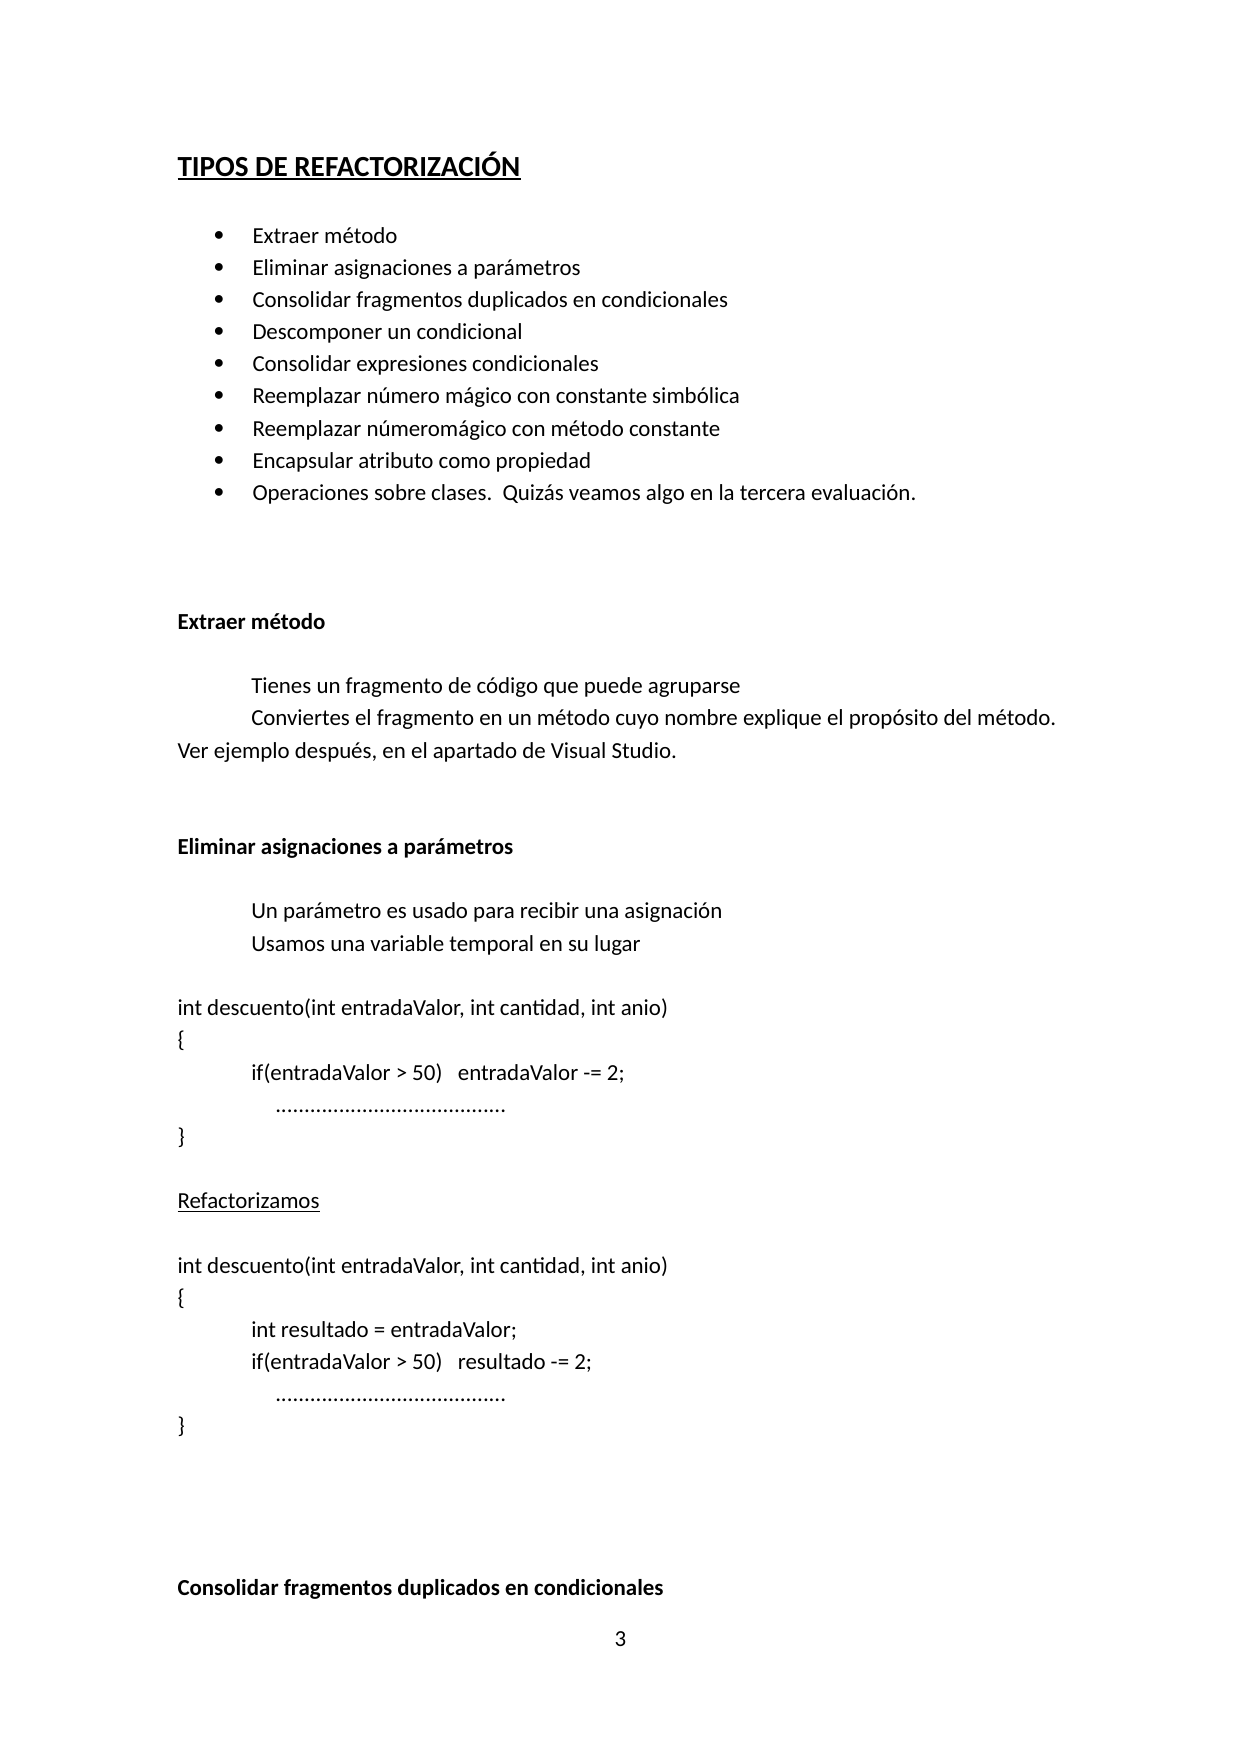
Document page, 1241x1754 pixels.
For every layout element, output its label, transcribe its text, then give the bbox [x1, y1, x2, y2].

text Usamos una variable temporal en su lugar [177, 929, 1063, 957]
text TIPOS DE REFACTORIZACIÓN [177, 148, 1063, 183]
text Refactorizamos [177, 1186, 1063, 1214]
list Reemplazar númeromágico con método constante [215, 414, 1063, 442]
text int descuento(int entradaValor, int cantidad, int anio) [177, 1251, 1063, 1279]
text Extraer método [177, 607, 1063, 635]
text Un parámetro es usado para recibir una asignación [177, 897, 1063, 925]
text if(entradaValor > 50) entradaValor -= 2; [177, 1058, 1063, 1086]
list Extraer método [215, 221, 1063, 249]
text Tienes un fragmento de código que puede agruparse [177, 671, 1063, 699]
list Consolidar fragmentos duplicados en condicionales [215, 285, 1063, 313]
list Operaciones sobre clases. Quizás veamos algo en la tercera evaluación. [215, 478, 1063, 506]
text int descuento(int entradaValor, int cantidad, int anio) [177, 993, 1063, 1021]
text Eliminar asignaciones a parámetros [177, 832, 1063, 860]
text Conviertes el fragmento en un método cuyo nombre explique el propósito del método. [177, 703, 1063, 732]
text { [177, 1025, 1063, 1053]
text } [177, 1122, 1063, 1150]
text { [177, 1283, 1063, 1311]
text if(entradaValor > 50) resultado -= 2; [177, 1347, 1063, 1375]
text ........................................ [177, 1090, 1063, 1118]
text Consolidar fragmentos duplicados en condicionales [177, 1573, 1063, 1601]
text int resultado = entradaValor; [177, 1315, 1063, 1343]
list Descomponer un condicional [215, 317, 1063, 345]
text Ver ejemplo después, en el apartado de Visual Studio. [177, 736, 1063, 764]
text } [177, 1412, 1063, 1440]
list Reemplazar número mágico con constante simbólica [215, 382, 1063, 410]
list Consolidar expresiones condicionales [215, 349, 1063, 377]
text ........................................ [177, 1379, 1063, 1407]
list Encapsular atributo como propiedad [215, 446, 1063, 474]
list Eliminar asignaciones a parámetros [215, 253, 1063, 281]
